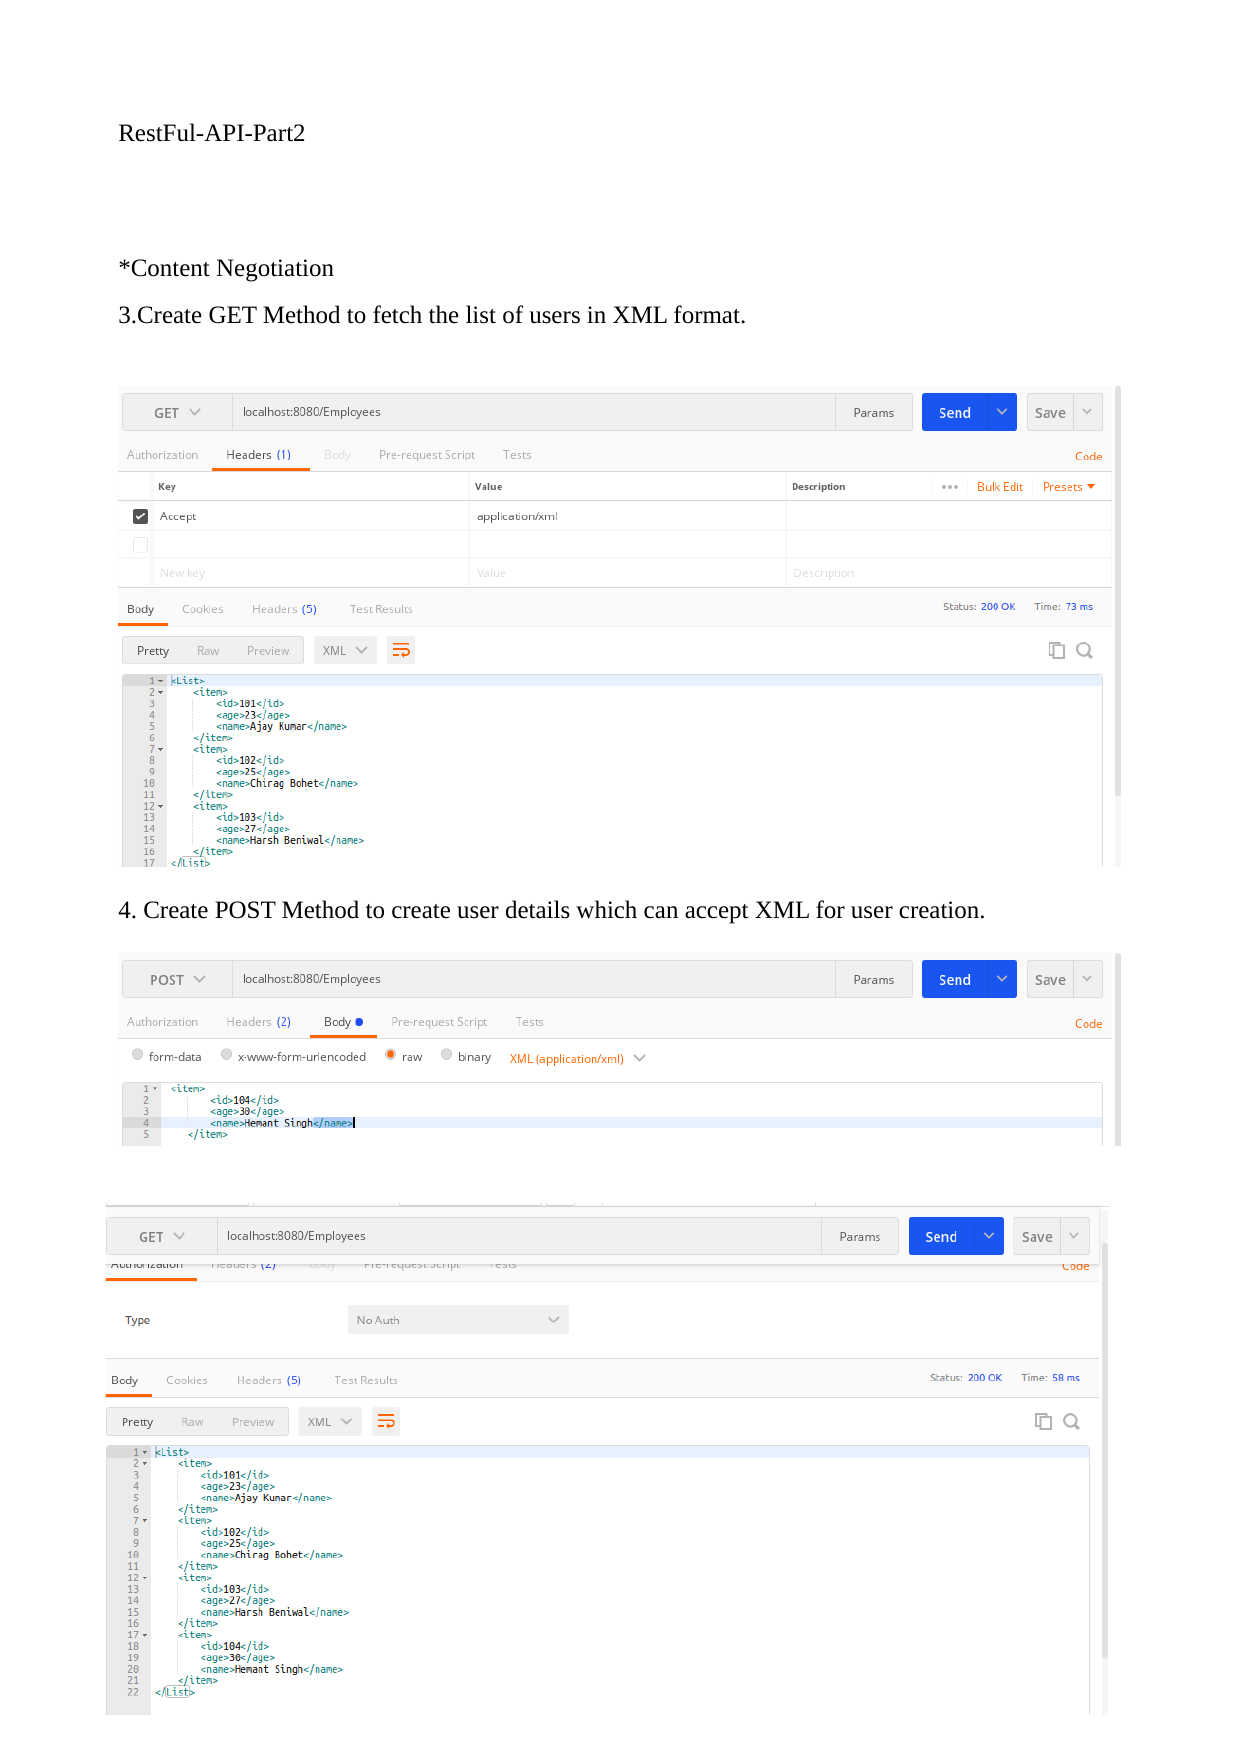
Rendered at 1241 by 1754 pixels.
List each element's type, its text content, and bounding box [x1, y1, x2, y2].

picture [118, 386, 1123, 867]
picture [105, 1203, 1110, 1715]
text *Content Negotiation [118, 253, 1122, 281]
text 3.Create GET Method to fetch the list of users in XML format. [118, 300, 1122, 329]
text 4. Create POST Method to create user details which can accept XML for user creation. [118, 895, 1122, 924]
picture [118, 952, 1123, 1146]
